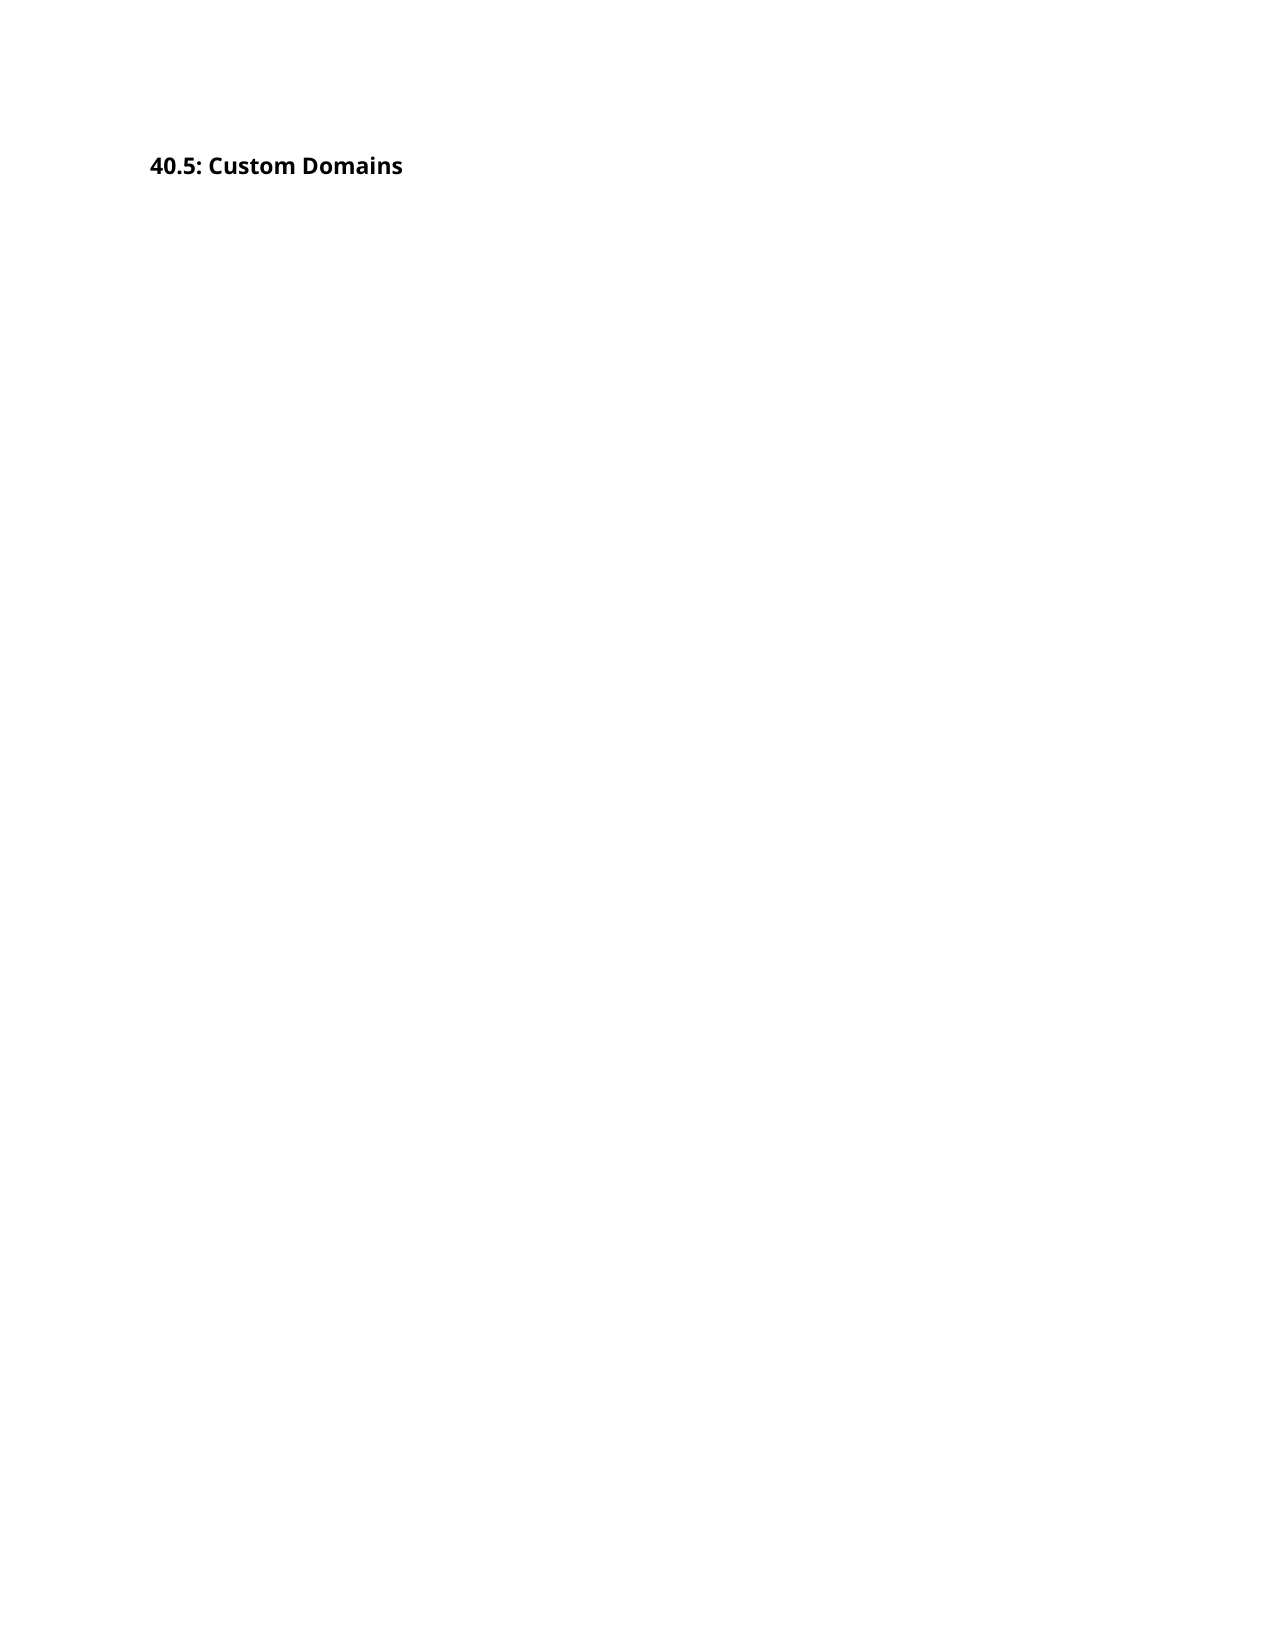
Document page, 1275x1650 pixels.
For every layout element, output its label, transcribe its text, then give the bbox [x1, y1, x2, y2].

text 40.5: Custom Domains [150, 150, 1125, 181]
